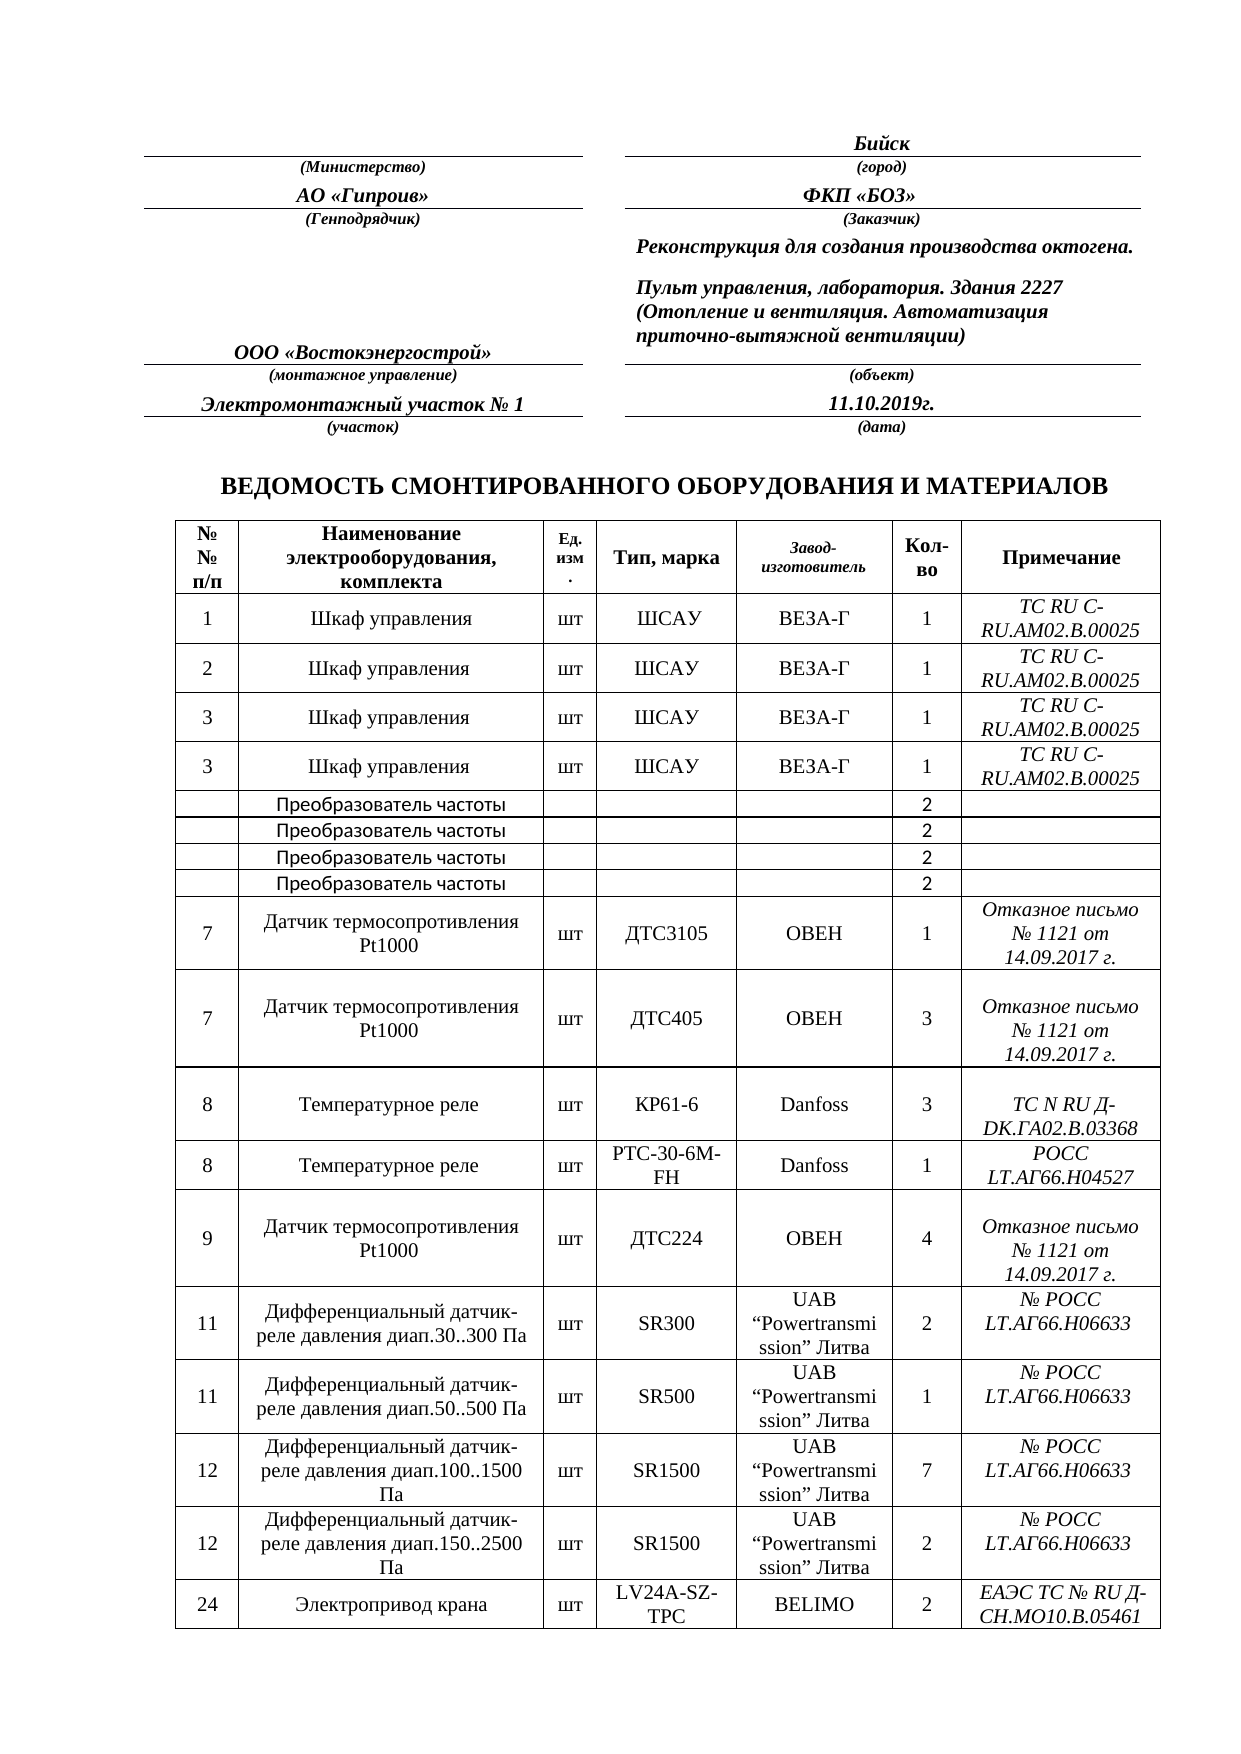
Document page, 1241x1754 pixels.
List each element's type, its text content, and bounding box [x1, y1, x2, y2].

table_header [144, 118, 583, 156]
table_cell 12 [176, 1434, 238, 1506]
table_cell Дифференциальный датчик-реле давления диап.30..300 Па [239, 1287, 543, 1359]
table_cell Дифференциальный датчик-реле давления диап.100..1500 Па [239, 1434, 543, 1506]
table_cell Шкаф управления [239, 594, 543, 642]
table_cell ВЕЗА-Г [737, 742, 892, 790]
table_cell [962, 791, 1160, 816]
table_cell Danfoss [737, 1141, 892, 1189]
table_cell 3 [176, 693, 238, 741]
table_cell 1 [893, 1360, 961, 1432]
table_cell РТС-30-6М-FH [597, 1141, 736, 1189]
table_cell 8 [176, 1068, 238, 1139]
table_cell SR1500 [597, 1507, 736, 1579]
table_cell (дата) [625, 417, 1141, 442]
table_cell TC N RU Д-DK.ГА02.В.03368 [962, 1068, 1160, 1139]
table_cell № POCC LT.AГ66.H06633 [962, 1360, 1160, 1432]
table_cell Danfoss [737, 1068, 892, 1139]
table_cell [583, 390, 624, 416]
table_cell (Генподрядчик) [144, 209, 583, 234]
table_cell Преобразователь частоты [239, 870, 543, 896]
table_cell шт [544, 693, 596, 741]
table_cell [544, 844, 596, 869]
table_header Завод-изготовитель [737, 521, 892, 593]
table_cell шт [544, 1434, 596, 1506]
table_cell ТС RU C-RU.АМ02.В.00025 [962, 742, 1160, 790]
table_header Наименование электрооборудования, комплекта [239, 521, 543, 593]
table_cell [176, 870, 238, 896]
table_cell 2 [893, 791, 961, 816]
table_cell 2 [893, 818, 961, 843]
table_cell ДТС405 [597, 970, 736, 1066]
table_cell КP61-6 [597, 1068, 736, 1139]
table_cell Электропривод крана [239, 1580, 543, 1628]
table_cell Отказное письмо № 1121 от 14.09.2017 г. [962, 1190, 1160, 1286]
table_cell 7 [176, 970, 238, 1066]
table_cell (монтажное управление) [144, 365, 583, 390]
table_cell 3 [893, 1068, 961, 1139]
table_cell [737, 844, 892, 869]
table_cell шт [544, 1141, 596, 1189]
text ВЕДОМОСТЬ СМОНТИРОВАННОГО ОБОРУДОВАНИЯ И МАТЕРИАЛОВ [177, 471, 1152, 500]
table_cell [176, 791, 238, 816]
table_cell ОВЕН [737, 1190, 892, 1286]
table_cell 12 [176, 1507, 238, 1579]
table_cell Дифференциальный датчик-реле давления диап.150..2500 Па [239, 1507, 543, 1579]
table_cell ДТС3105 [597, 897, 736, 969]
table_cell Преобразователь частоты [239, 818, 543, 843]
table_cell (участок) [144, 417, 583, 442]
table_cell [583, 208, 624, 234]
table_cell 24 [176, 1580, 238, 1628]
table_cell ВЕЗА-Г [737, 644, 892, 692]
table_cell 1 [893, 897, 961, 969]
table_header Примечание [962, 521, 1160, 593]
table_cell [597, 791, 736, 816]
table_cell Шкаф управления [239, 742, 543, 790]
table_header [583, 118, 624, 156]
table_cell (город) [625, 157, 1141, 182]
table_cell шт [544, 1360, 596, 1432]
table_cell Преобразователь частоты [239, 791, 543, 816]
table_cell [962, 870, 1160, 896]
table_cell [583, 156, 624, 182]
table_cell № POCC LT.AГ66.H06633 [962, 1287, 1160, 1359]
table_cell UAB “Powertransmission” Литва [737, 1507, 892, 1579]
table_cell [737, 870, 892, 896]
table_cell ШСАУ [597, 742, 736, 790]
table_header Тип, марка [597, 521, 736, 593]
table_cell Дифференциальный датчик-реле давления диап.50..500 Па [239, 1360, 543, 1432]
table_cell 2 [893, 1287, 961, 1359]
table_cell 4 [893, 1190, 961, 1286]
table_cell [544, 870, 596, 896]
table_cell 3 [893, 970, 961, 1066]
table_cell (Заказчик) [625, 209, 1141, 234]
table_cell Реконструкция для создания производства октогена. Пульт управления, лаборатория. Здания 2227 (Отопление и вентиляция. Автоматизация приточно-вытяжной вентиляции) [625, 234, 1141, 364]
table_cell Температурное реле [239, 1141, 543, 1189]
table_cell ШСАУ [597, 693, 736, 741]
table_cell [583, 234, 624, 364]
table_cell [176, 818, 238, 843]
table_cell шт [544, 644, 596, 692]
table_cell шт [544, 1190, 596, 1286]
table_cell 2 [893, 1580, 961, 1628]
table_cell ФКП «БОЗ» [625, 183, 1141, 208]
table_cell 11 [176, 1287, 238, 1359]
table_header Бийск [625, 118, 1141, 156]
table_cell 1 [893, 1141, 961, 1189]
table_cell [583, 364, 624, 390]
table_cell 9 [176, 1190, 238, 1286]
table_cell ШСАУ [597, 644, 736, 692]
table_cell 1 [893, 594, 961, 642]
table_cell UAB “Powertransmission” Литва [737, 1360, 892, 1432]
table_cell 1 [176, 594, 238, 642]
table_cell Отказное письмо № 1121 от 14.09.2017 г. [962, 970, 1160, 1066]
table_cell UAB “Powertransmission” Литва [737, 1287, 892, 1359]
table_cell Датчик термосопротивления Pt1000 [239, 897, 543, 969]
table_cell ООО «Востокэнергострой» [144, 234, 583, 364]
table_cell ЕАЭС ТС № RU Д-СН.МО10.В.05461 [962, 1580, 1160, 1628]
table_cell ТС RU C-RU.АМ02.В.00025 [962, 594, 1160, 642]
table_cell [597, 870, 736, 896]
table_cell шт [544, 594, 596, 642]
table_cell шт [544, 970, 596, 1066]
table_cell [737, 791, 892, 816]
table_cell SR1500 [597, 1434, 736, 1506]
table_cell 1 [893, 644, 961, 692]
table_cell Преобразователь частоты [239, 844, 543, 869]
table_cell шт [544, 742, 596, 790]
table_cell Отказное письмо № 1121 от 14.09.2017 г. [962, 897, 1160, 969]
table_cell 2 [893, 1507, 961, 1579]
table_cell Электромонтажный участок № 1 [144, 390, 583, 416]
table_cell шт [544, 897, 596, 969]
table_cell [176, 844, 238, 869]
table_cell Температурное реле [239, 1068, 543, 1139]
table_cell [962, 818, 1160, 843]
table_cell 8 [176, 1141, 238, 1189]
table_cell Датчик термосопротивления Pt1000 [239, 1190, 543, 1286]
table_header Ед. изм. [544, 521, 596, 593]
table_cell Шкаф управления [239, 644, 543, 692]
table_cell шт [544, 1287, 596, 1359]
table_cell шт [544, 1580, 596, 1628]
table_cell 2 [176, 644, 238, 692]
table_cell шт [544, 1068, 596, 1139]
table_cell [737, 818, 892, 843]
table_cell 1 [893, 693, 961, 741]
table_cell 7 [176, 897, 238, 969]
table_cell № POCC LT.AГ66.H06633 [962, 1507, 1160, 1579]
table_cell 11 [176, 1360, 238, 1432]
table_cell Датчик термосопротивления Pt1000 [239, 970, 543, 1066]
table_cell LV24A-SZ-TPC [597, 1580, 736, 1628]
table_cell ВЕЗА-Г [737, 594, 892, 642]
table_cell шт [544, 1507, 596, 1579]
table_cell ТС RU C-RU.АМ02.В.00025 [962, 693, 1160, 741]
table_cell ДТС224 [597, 1190, 736, 1286]
table_cell РОСС LT.АГ66.Н04527 [962, 1141, 1160, 1189]
table_header №№ п/п [176, 521, 238, 593]
table_cell ВЕЗА-Г [737, 693, 892, 741]
table_cell (объект) [625, 365, 1141, 390]
table_cell (Министерство) [144, 157, 583, 182]
table_cell SR300 [597, 1287, 736, 1359]
table_cell [544, 818, 596, 843]
table_cell BELIMO [737, 1580, 892, 1628]
table_cell UAB “Powertransmission” Литва [737, 1434, 892, 1506]
table_cell [597, 844, 736, 869]
table_cell 2 [893, 844, 961, 869]
table_cell 1 [893, 742, 961, 790]
table_cell 11.10.2019г. [625, 390, 1141, 416]
table_cell SR500 [597, 1360, 736, 1432]
table_cell ШСАУ [597, 594, 736, 642]
table_cell 2 [893, 870, 961, 896]
table_header Кол-во [893, 521, 961, 593]
table_cell ОВЕН [737, 897, 892, 969]
table_cell № POCC LT.AГ66.H06633 [962, 1434, 1160, 1506]
table_cell 3 [176, 742, 238, 790]
table_cell [597, 818, 736, 843]
table_cell [962, 844, 1160, 869]
table_cell ТС RU C-RU.АМ02.В.00025 [962, 644, 1160, 692]
table_cell [583, 183, 624, 208]
table_cell Шкаф управления [239, 693, 543, 741]
table_cell 7 [893, 1434, 961, 1506]
table_cell АО «Гипроив» [144, 183, 583, 208]
table_cell ОВЕН [737, 970, 892, 1066]
table_cell [583, 416, 624, 442]
table_cell [544, 791, 596, 816]
